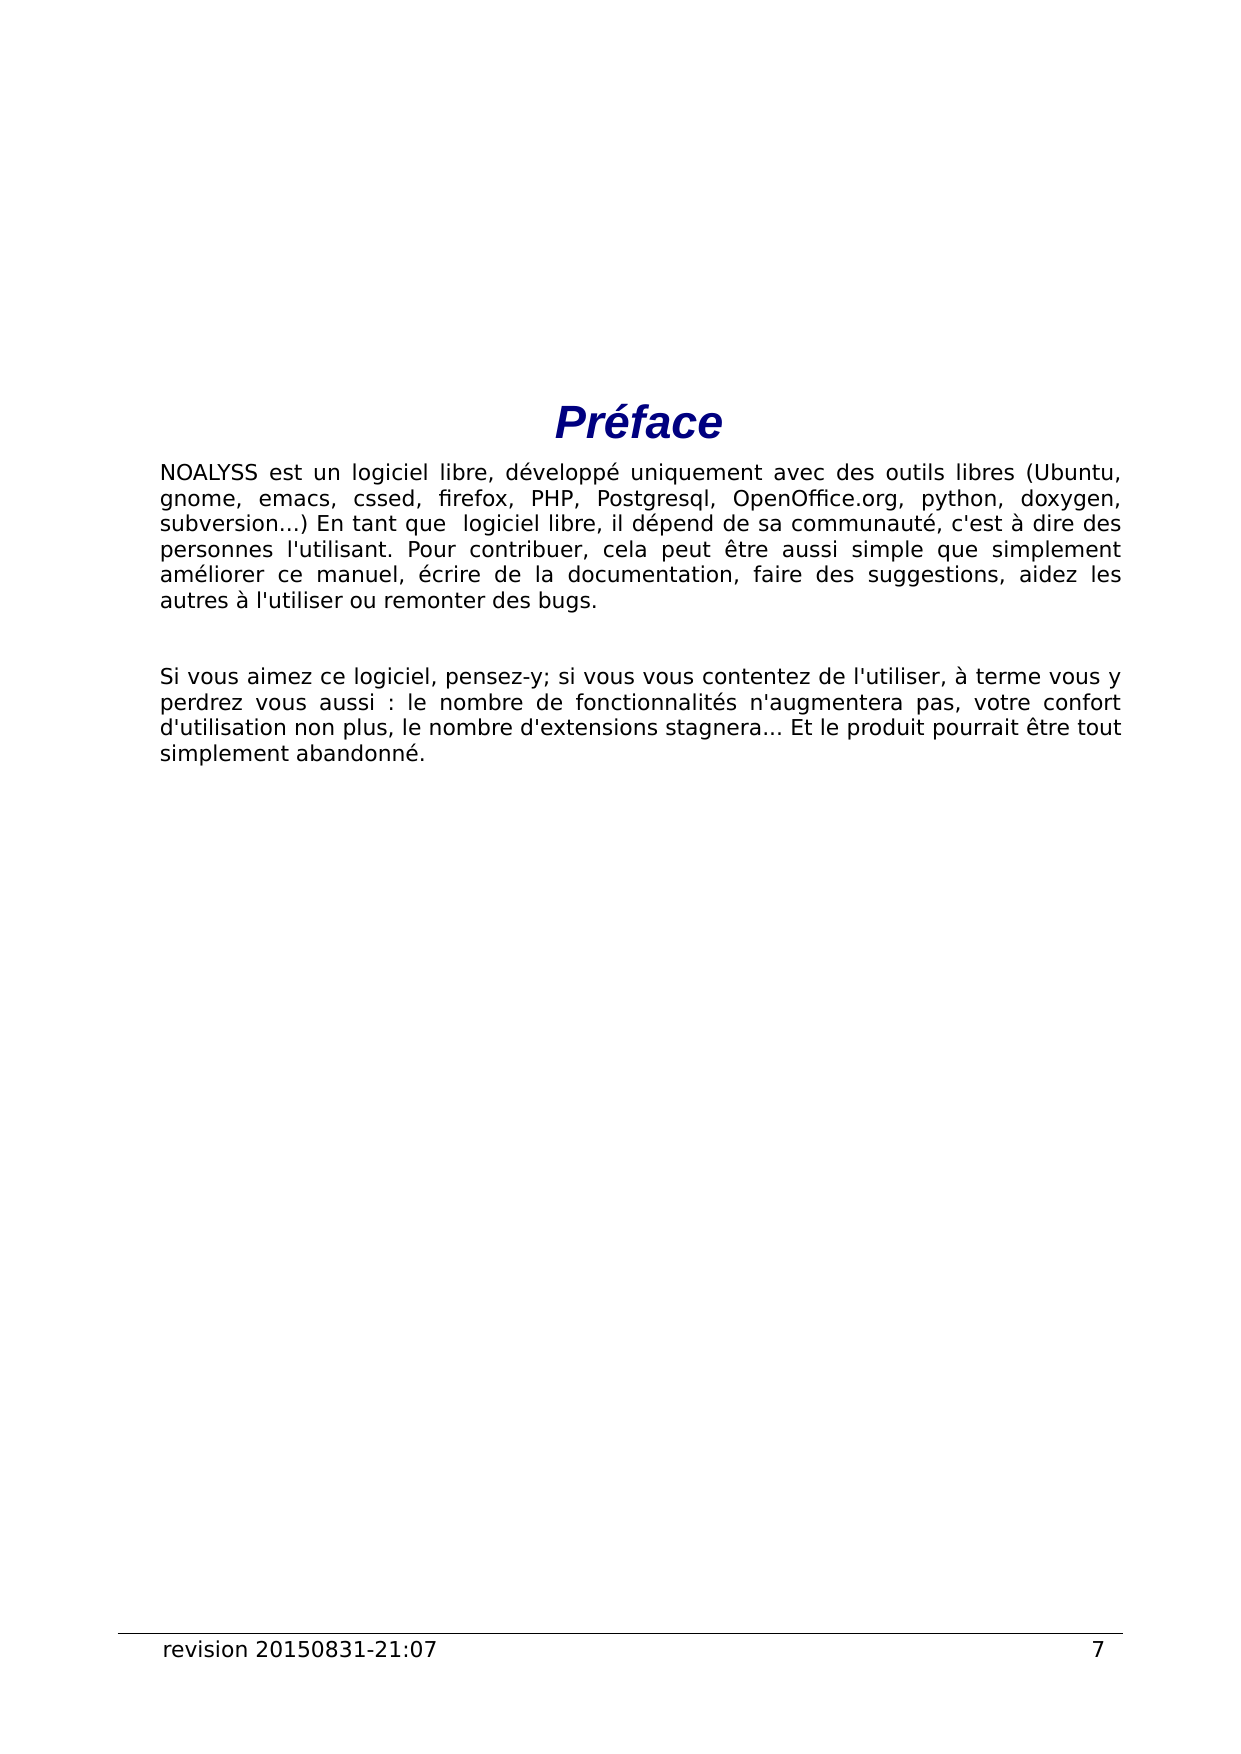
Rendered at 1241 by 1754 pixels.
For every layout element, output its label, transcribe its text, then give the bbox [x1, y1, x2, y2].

subtitle Préface [159, 394, 1123, 448]
text NOALYSS est un logiciel libre, développé uniquement avec des outils libres (Ubuntu, gnome, emacs, cssed, firefox, PHP, Postgresql, OpenOffice.org, python, doxygen, subversion...) En tant que logiciel libre, il dépend de sa communauté, c'est à dire des personnes l'utilisant. Pour contribuer, cela peut être aussi simple que simplement améliorer ce manuel, écrire de la documentation, faire des suggestions, aidez les autres à l'utiliser ou remonter des bugs. [159, 461, 1123, 614]
text Si vous aimez ce logiciel, pensez-y; si vous vous contentez de l'utiliser, à terme vous y perdrez vous aussi : le nombre de fonctionnalités n'augmentera pas, votre confort d'utilisation non plus, le nombre d'extensions stagnera... Et le produit pourrait être tout simplement abandonné. [159, 664, 1123, 766]
